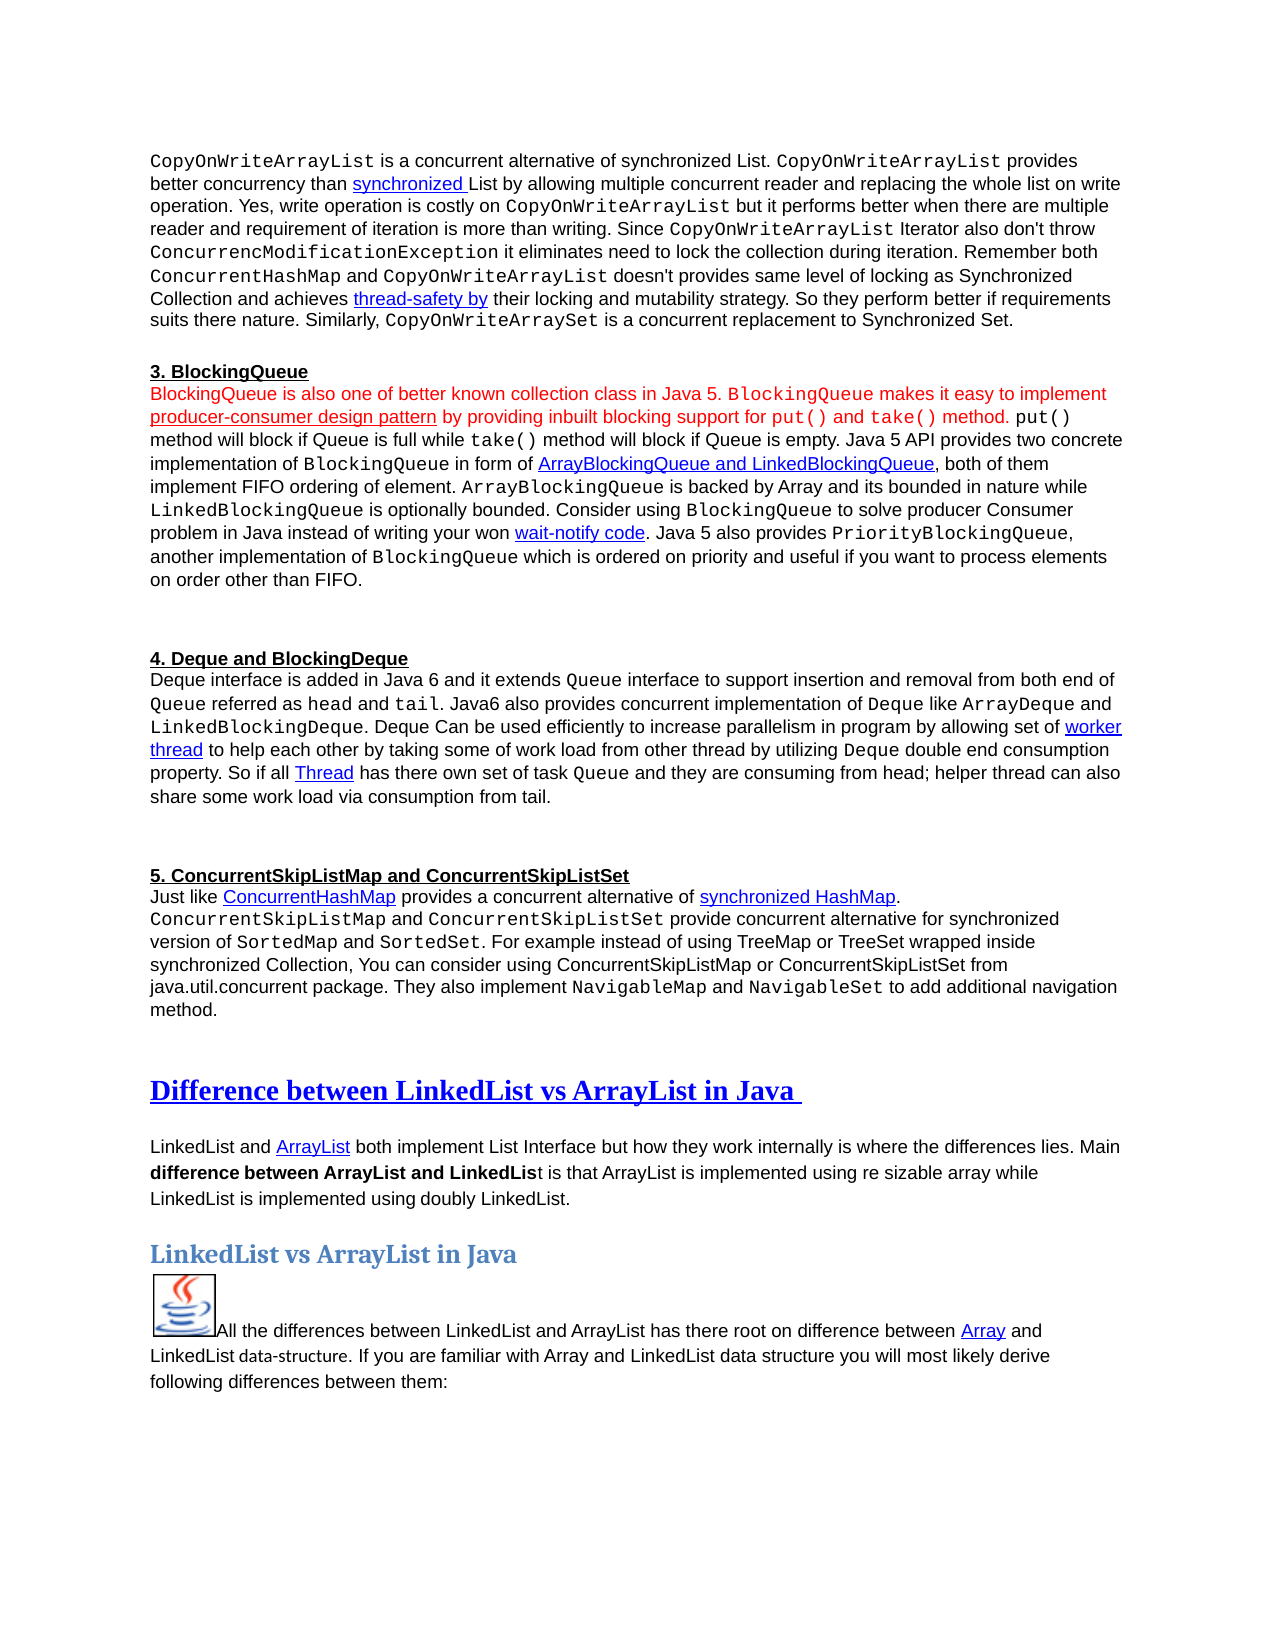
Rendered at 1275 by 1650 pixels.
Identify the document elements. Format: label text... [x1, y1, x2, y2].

subtitle Difference between LinkedList vs ArrayList in Java [150, 1073, 1125, 1107]
text 4. Deque and BlockingDeque [150, 648, 1125, 669]
text CopyOnWriteArrayList is a concurrent alternative of synchronized List. CopyOnWriteArrayList provides better concurrency than synchronized List by allowing multiple concurrent reader and replacing the whole list on write operation. Yes, write operation is costly on CopyOnWriteArrayList but it performs better when there are multiple reader and requirement of iteration is more than writing. Since CopyOnWriteArrayList Iterator also don't throw ConcurrencModificationException it eliminates need to lock the collection during iteration. Remember both ConcurrentHashMap and CopyOnWriteArrayList doesn't provides same level of locking as Synchronized Collection and achieves thread-safety by their locking and mutability strategy. So they perform better if requirements suits there nature. Similarly, CopyOnWriteArraySet is a concurrent replacement to Synchronized Set. [150, 150, 1125, 332]
picture [153, 1274, 216, 1337]
text BlockingQueue is also one of better known collection class in Java 5. BlockingQueue makes it easy to implement producer-consumer design pattern by providing inbuilt blocking support for put() and take() method. put() method will block if Queue is full while take() method will block if Queue is empty. Java 5 API provides two concrete implementation of BlockingQueue in form of ArrayBlockingQueue and LinkedBlockingQueue, both of them implement FIFO ordering of element. ArrayBlockingQueue is backed by Array and its bounded in nature while LinkedBlockingQueue is optionally bounded. Consider using BlockingQueue to solve producer Consumer problem in Java instead of writing your won wait-notify code. Java 5 also provides PriorityBlockingQueue, another implementation of BlockingQueue which is ordered on priority and useful if you want to process elements on order other than FIFO. [150, 383, 1125, 590]
text Deque interface is added in Java 6 and it extends Queue interface to support insertion and removal from both end of Queue referred as head and tail. Java6 also provides concurrent implementation of Deque like ArrayDeque and LinkedBlockingDeque. Deque Can be used efficiently to increase parallelism in program by allowing set of worker thread to help each other by taking some of work load from other thread by utilizing Deque double end consumption property. So if all Thread has there own set of task Queue and they are consuming from head; helper thread can also share some work load via consumption from tail. [150, 669, 1125, 807]
text 3. BlockingQueue [150, 361, 1125, 383]
text Just like ConcurrentHashMap provides a concurrent alternative of synchronized HashMap. ConcurrentSkipListMap and ConcurrentSkipListSet provide concurrent alternative for synchronized version of SortedMap and SortedSet. For example instead of using TreeMap or TreeSet wrapped inside synchronized Collection, You can consider using ConcurrentSkipListMap or ConcurrentSkipListSet from java.util.concurrent package. They also implement NavigableMap and NavigableSet to add additional navigation method. [150, 886, 1125, 1020]
text All the differences between LinkedList and ArrayList has there root on difference between Array and LinkedList data-structure. If you are familiar with Array and LinkedList data structure you will most likely derive following differences between them: [150, 1274, 1125, 1392]
text LinkedList and ArrayList both implement List Interface but how they work internally is where the differences lies. Main difference between ArrayList and LinkedList is that ArrayList is implemented using re sizable array while LinkedList is implemented using doubly LinkedList. [150, 1136, 1125, 1210]
subtitle LinkedList vs ArrayList in Java [150, 1239, 1125, 1270]
text 5. ConcurrentSkipListMap and ConcurrentSkipListSet [150, 864, 1125, 886]
